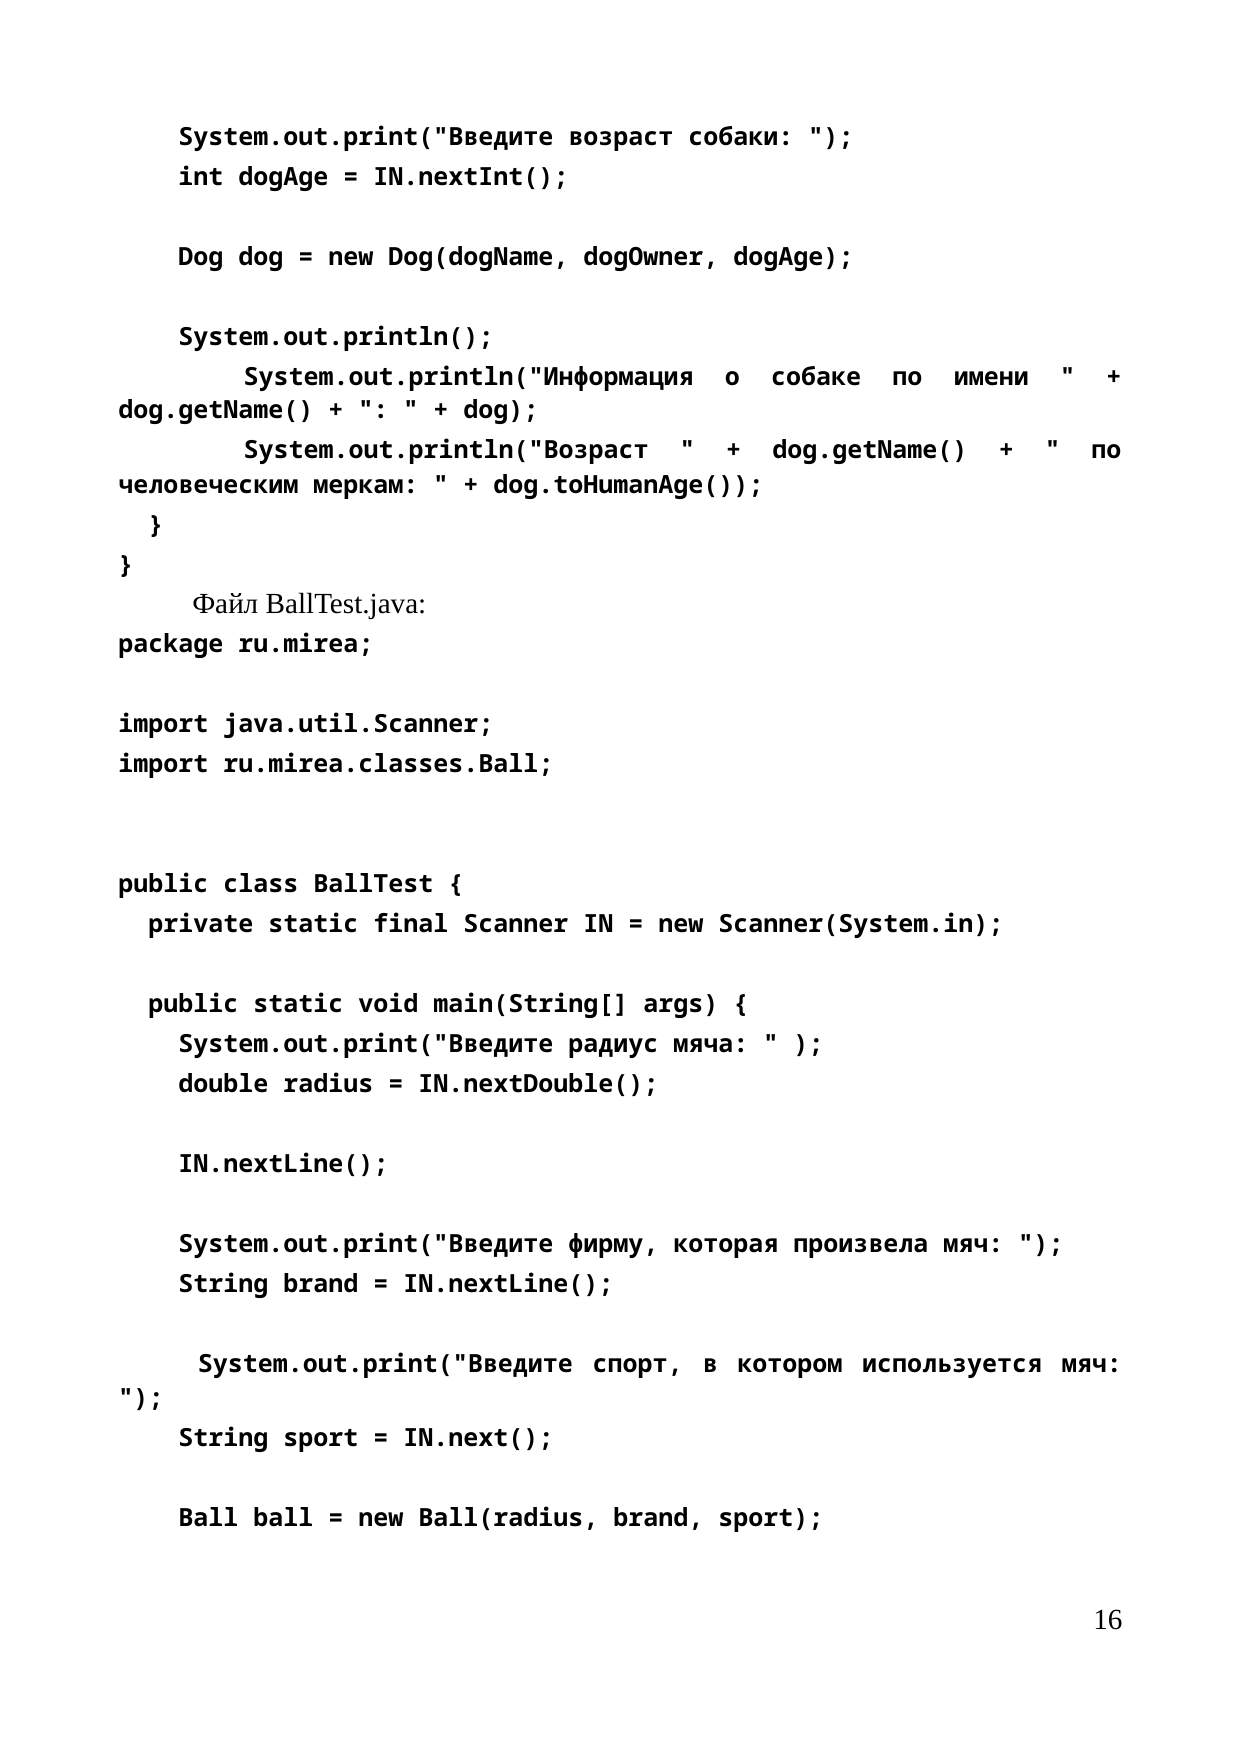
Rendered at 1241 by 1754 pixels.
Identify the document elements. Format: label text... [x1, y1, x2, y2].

text Файл BallTest.java: [118, 586, 1122, 620]
text String sport = IN.next(); [118, 1420, 1122, 1454]
text System.out.println("Возраст " + dog.getName() + " по человеческим меркам: " + dog.toHumanAge()); [118, 432, 1122, 500]
text public class BallTest { [118, 866, 1122, 900]
text Dog dog = new Dog(dogName, dogOwner, dogAge); [118, 238, 1122, 272]
text } [118, 506, 1122, 540]
text } [118, 546, 1122, 580]
text package ru.mirea; [118, 626, 1122, 660]
text IN.nextLine(); [118, 1146, 1122, 1180]
text System.out.print("Введите спорт, в котором используется мяч: "); [118, 1346, 1122, 1414]
text System.out.print("Введите возраст собаки: "); [118, 118, 1122, 152]
text public static void main(String[] args) { [118, 986, 1122, 1020]
text double radius = IN.nextDouble(); [118, 1066, 1122, 1100]
text Ball ball = new Ball(radius, brand, sport); [118, 1500, 1122, 1534]
text import java.util.Scanner; [118, 706, 1122, 740]
text System.out.print("Введите фирму, которая произвела мяч: "); [118, 1226, 1122, 1260]
text int dogAge = IN.nextInt(); [118, 158, 1122, 192]
text import ru.mirea.classes.Ball; [118, 746, 1122, 780]
text String brand = IN.nextLine(); [118, 1266, 1122, 1300]
text System.out.println("Информация о собаке по имени " + dog.getName() + ": " + dog); [118, 358, 1122, 426]
text System.out.print("Введите радиус мяча: " ); [118, 1026, 1122, 1060]
text System.out.println(); [118, 318, 1122, 352]
text private static final Scanner IN = new Scanner(System.in); [118, 906, 1122, 940]
